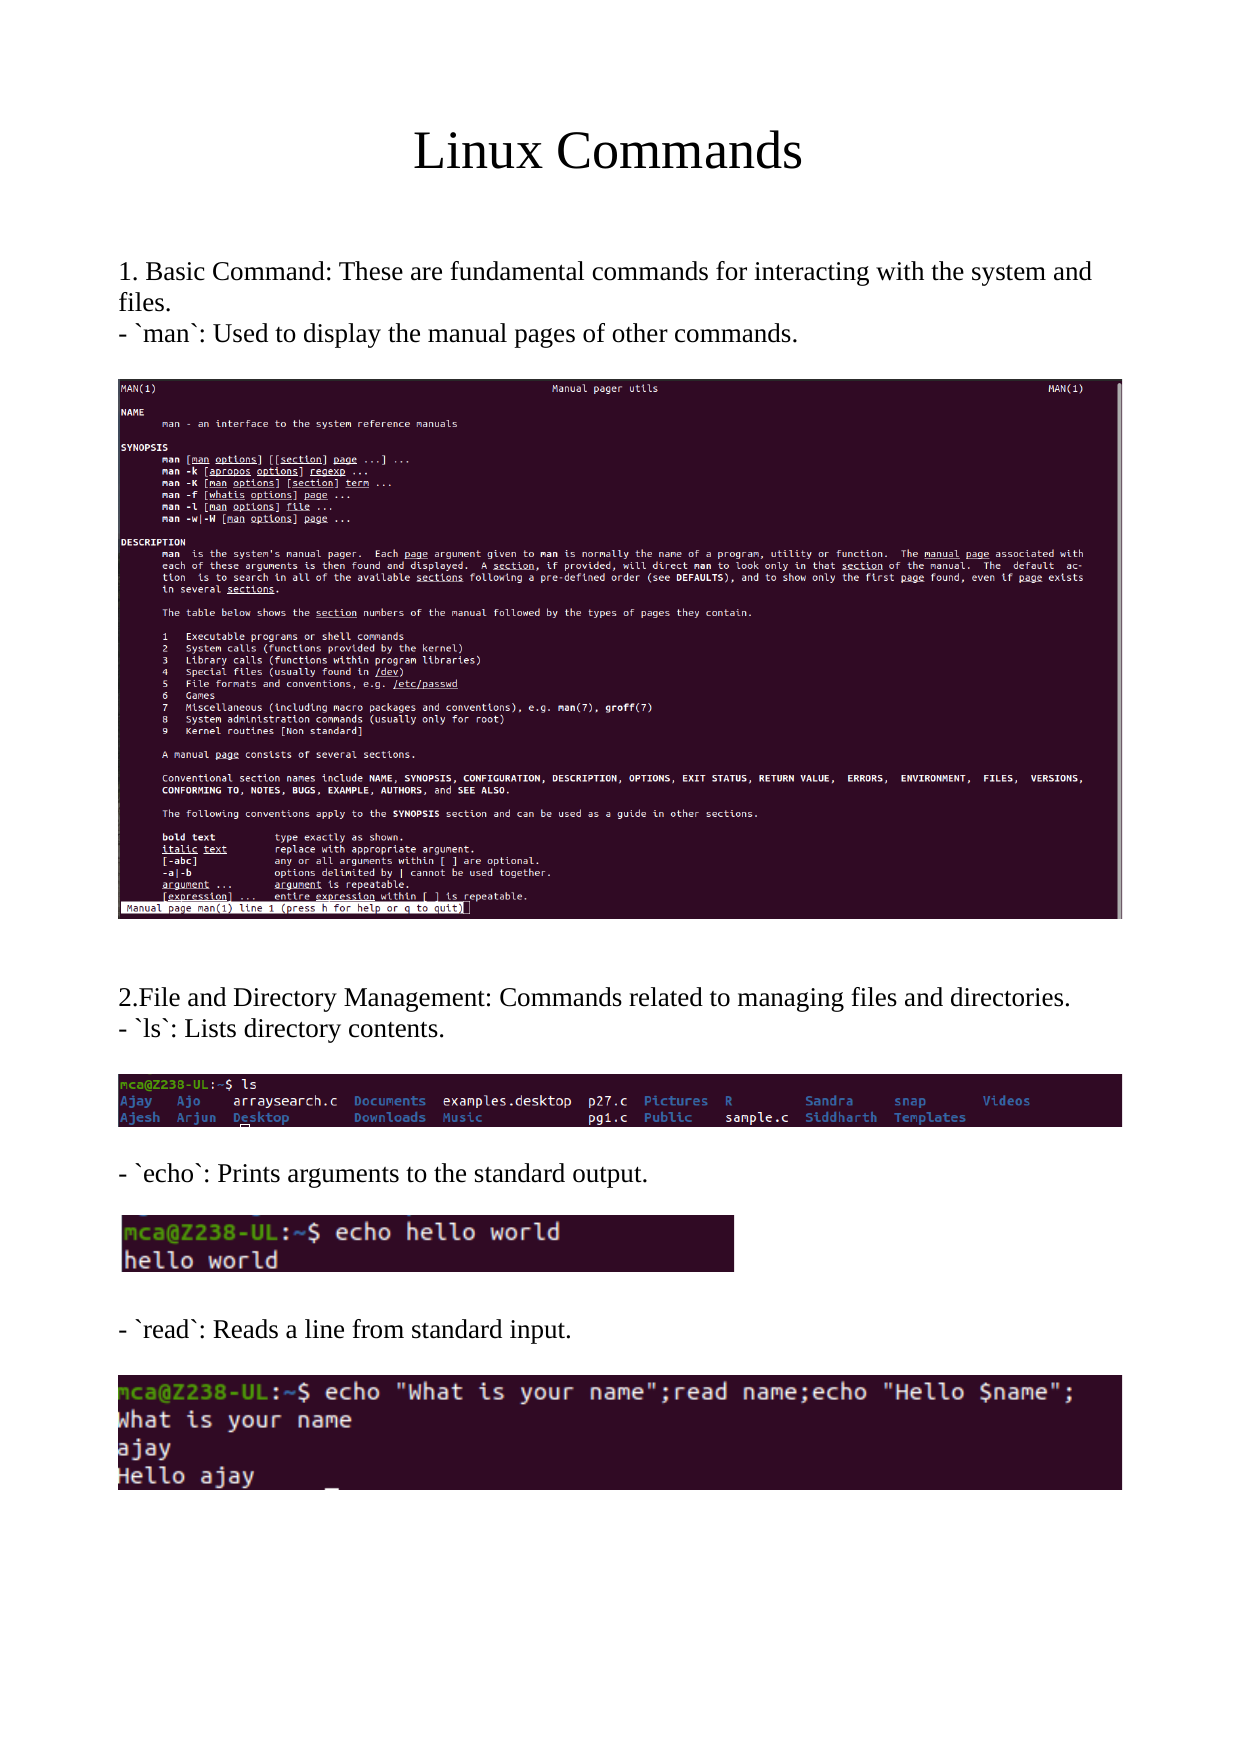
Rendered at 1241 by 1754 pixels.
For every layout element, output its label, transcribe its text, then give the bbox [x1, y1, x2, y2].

text - `man`: Used to display the manual pages of other commands. [118, 317, 1122, 348]
text - `ls`: Lists directory contents. [118, 1012, 1122, 1043]
text 2.File and Directory Management: Commands related to managing files and directories. [118, 981, 1122, 1012]
text - `read`: Reads a line from standard input. [118, 1313, 1122, 1344]
picture [121, 1215, 735, 1272]
picture [118, 1074, 1123, 1127]
text Linux Commands [118, 118, 1122, 180]
picture [118, 379, 1123, 919]
picture [118, 1375, 1123, 1490]
text 1. Basic Command: These are fundamental commands for interacting with the system and files. [118, 255, 1122, 317]
text - `echo`: Prints arguments to the standard output. [118, 1158, 1122, 1189]
